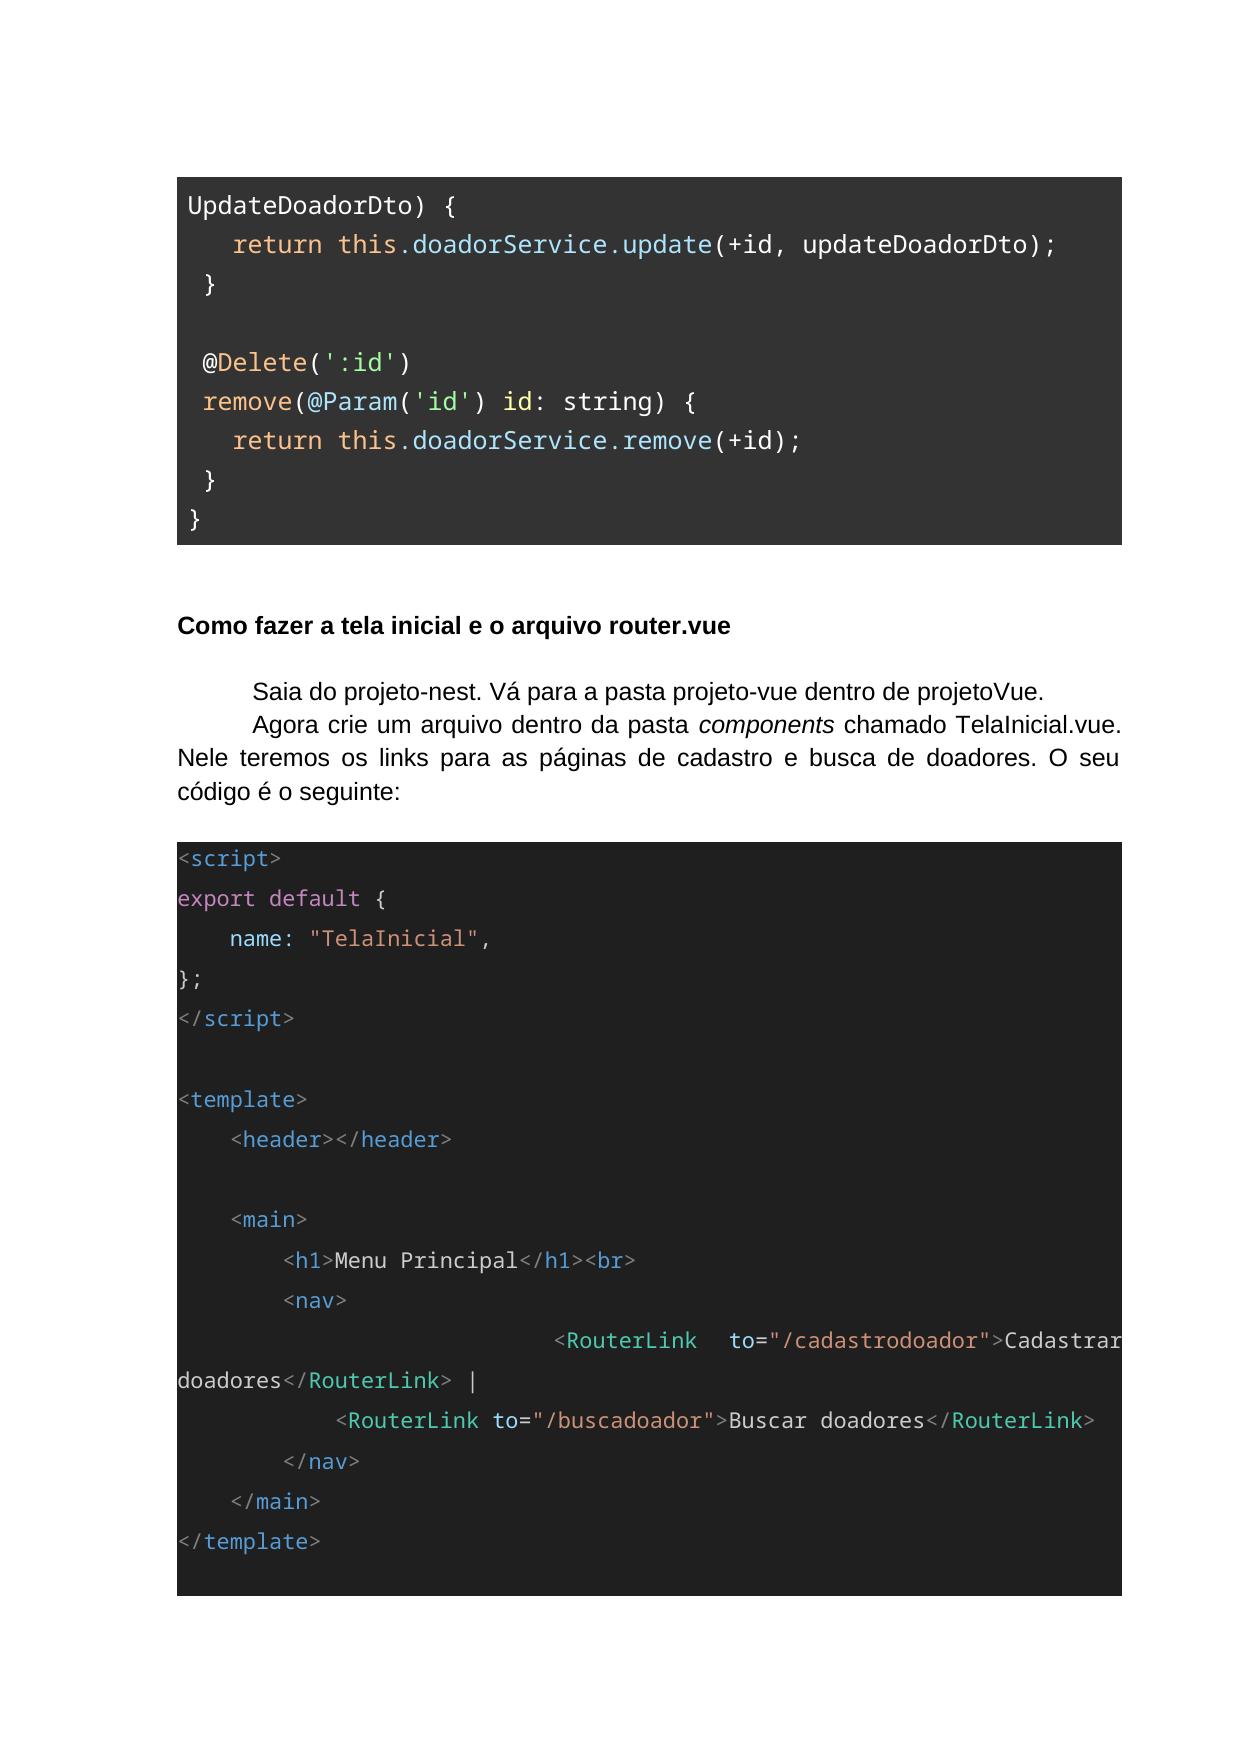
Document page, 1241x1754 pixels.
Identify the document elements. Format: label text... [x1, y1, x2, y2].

text </main> [177, 1486, 1122, 1516]
text <script> [177, 842, 1122, 872]
text </script> [177, 1003, 1122, 1033]
text </template> [177, 1526, 1122, 1556]
text </nav> [177, 1446, 1122, 1475]
text Como fazer a tela inicial e o arquivo router.vue [177, 611, 1122, 640]
text <RouterLink to="/buscadoador">Buscar doadores</RouterLink> [177, 1405, 1122, 1435]
text <header></header> [177, 1124, 1122, 1154]
text <RouterLink to="/cadastrodoador">Cadastrar doadores</RouterLink> | [177, 1325, 1122, 1395]
text export default { [177, 883, 1122, 912]
text <nav> [177, 1285, 1122, 1314]
text <template> [177, 1084, 1122, 1113]
text Saia do projeto-nest. Vá para a pasta projeto-vue dentro de projetoVue. [177, 677, 1122, 706]
text }; [177, 963, 1122, 993]
text <h1>Menu Principal</h1><br> [177, 1244, 1122, 1274]
text name: "TelaInicial", [177, 923, 1122, 953]
text Agora crie um arquivo dentro da pasta components chamado TelaInicial.vue. Nele teremos os links para as páginas de cadastro e busca de doadores. O seu código é o seguinte: [177, 710, 1122, 805]
text <main> [177, 1204, 1122, 1234]
table_header UpdateDoadorDto) { return this.doadorService.update(+id, updateDoadorDto); } @Delete(':id') remove(@Param('id') id: string) { return this.doadorService.remove(+id); } } [177, 177, 1122, 545]
